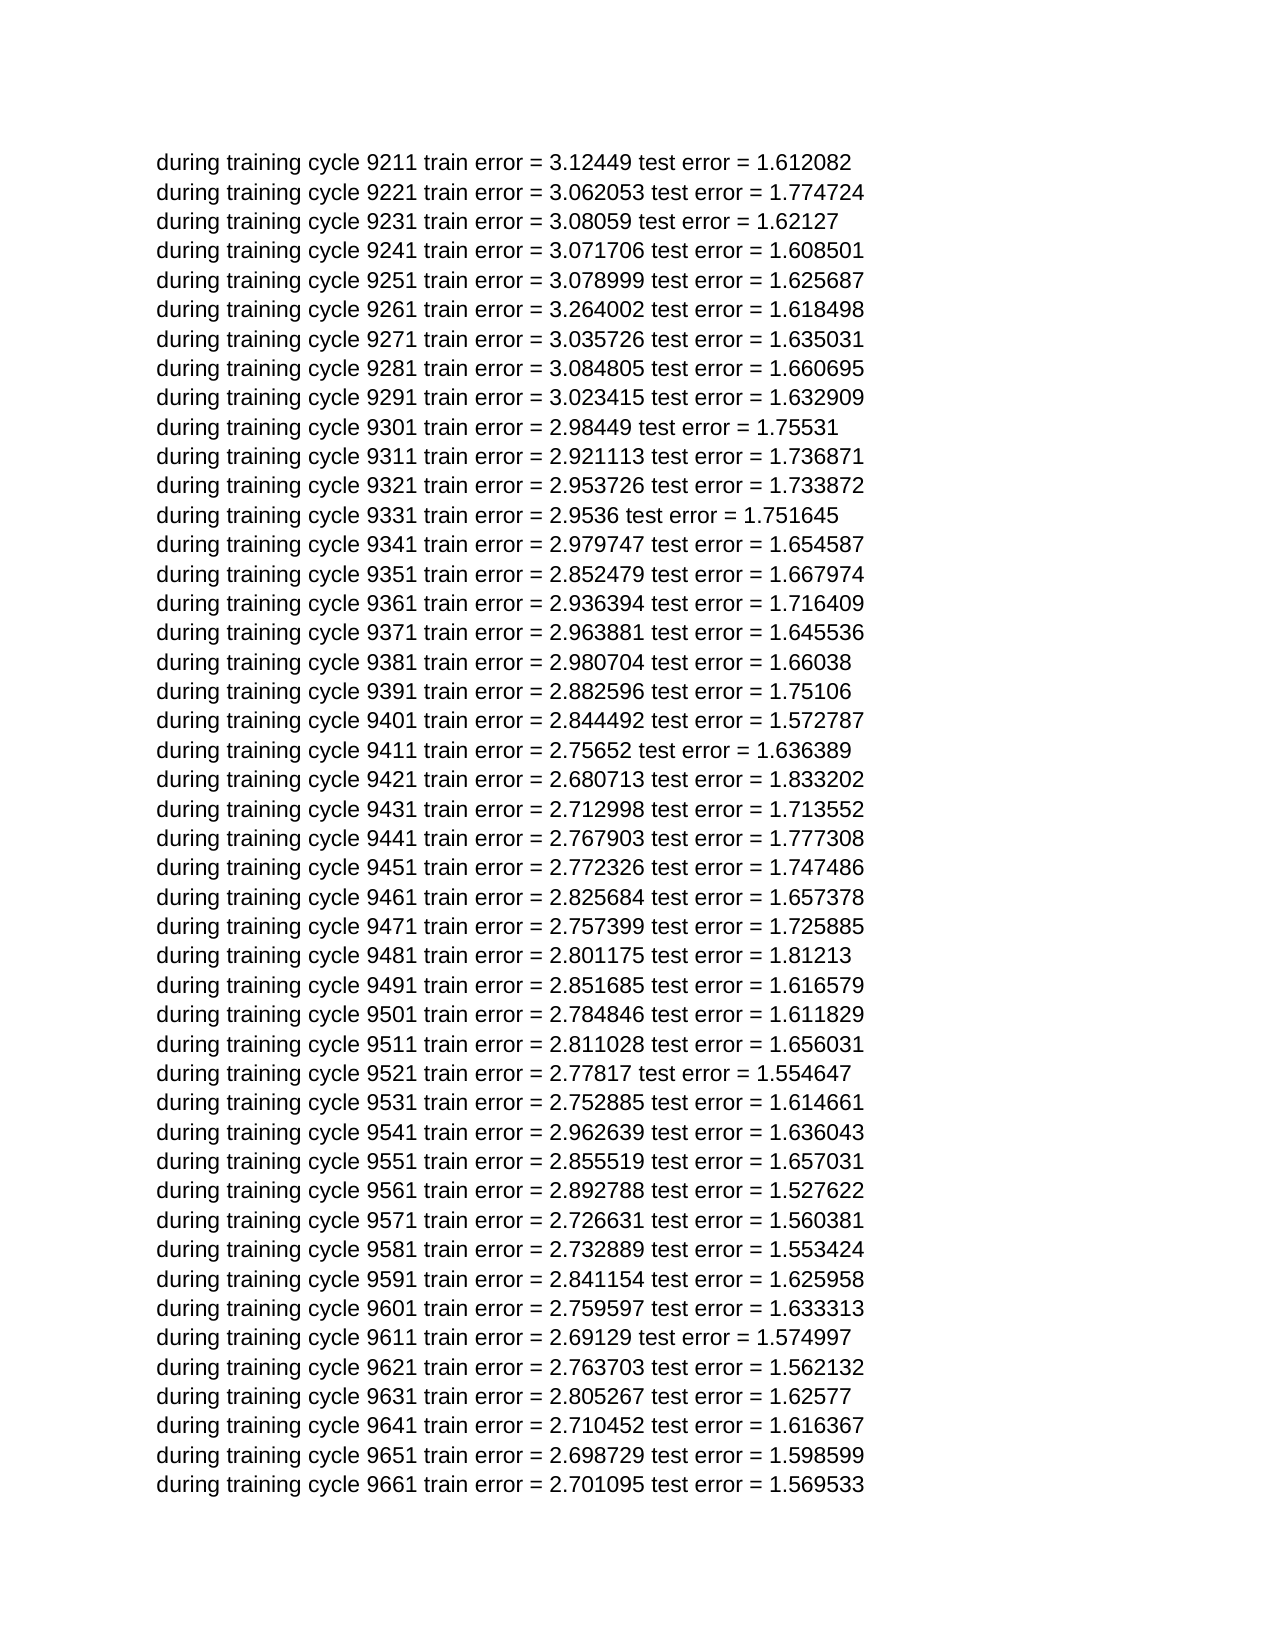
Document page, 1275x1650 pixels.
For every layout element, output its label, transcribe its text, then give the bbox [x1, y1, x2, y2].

text during training cycle 9491 train error = 2.851685 test error = 1.616579 [150, 972, 1125, 998]
text during training cycle 9531 train error = 2.752885 test error = 1.614661 [150, 1090, 1125, 1116]
text during training cycle 9281 train error = 3.084805 test error = 1.660695 [150, 356, 1125, 381]
text during training cycle 9221 train error = 3.062053 test error = 1.774724 [150, 179, 1125, 205]
text during training cycle 9261 train error = 3.264002 test error = 1.618498 [150, 297, 1125, 322]
text during training cycle 9581 train error = 2.732889 test error = 1.553424 [150, 1237, 1125, 1262]
text during training cycle 9241 train error = 3.071706 test error = 1.608501 [150, 238, 1125, 264]
text during training cycle 9381 train error = 2.980704 test error = 1.66038 [150, 649, 1125, 675]
text during training cycle 9611 train error = 2.69129 test error = 1.574997 [150, 1325, 1125, 1351]
text during training cycle 9661 train error = 2.701095 test error = 1.569533 [150, 1472, 1125, 1497]
text during training cycle 9641 train error = 2.710452 test error = 1.616367 [150, 1413, 1125, 1439]
text during training cycle 9651 train error = 2.698729 test error = 1.598599 [150, 1442, 1125, 1468]
text during training cycle 9251 train error = 3.078999 test error = 1.625687 [150, 267, 1125, 293]
text during training cycle 9461 train error = 2.825684 test error = 1.657378 [150, 884, 1125, 910]
text during training cycle 9431 train error = 2.712998 test error = 1.713552 [150, 796, 1125, 822]
text during training cycle 9561 train error = 2.892788 test error = 1.527622 [150, 1178, 1125, 1204]
text during training cycle 9361 train error = 2.936394 test error = 1.716409 [150, 591, 1125, 616]
text during training cycle 9321 train error = 2.953726 test error = 1.733872 [150, 473, 1125, 499]
text during training cycle 9601 train error = 2.759597 test error = 1.633313 [150, 1296, 1125, 1321]
text during training cycle 9471 train error = 2.757399 test error = 1.725885 [150, 914, 1125, 939]
text during training cycle 9301 train error = 2.98449 test error = 1.75531 [150, 414, 1125, 440]
text during training cycle 9481 train error = 2.801175 test error = 1.81213 [150, 943, 1125, 969]
text during training cycle 9351 train error = 2.852479 test error = 1.667974 [150, 561, 1125, 587]
text during training cycle 9441 train error = 2.767903 test error = 1.777308 [150, 826, 1125, 851]
text during training cycle 9621 train error = 2.763703 test error = 1.562132 [150, 1354, 1125, 1380]
text during training cycle 9311 train error = 2.921113 test error = 1.736871 [150, 444, 1125, 469]
text during training cycle 9341 train error = 2.979747 test error = 1.654587 [150, 532, 1125, 557]
text during training cycle 9501 train error = 2.784846 test error = 1.611829 [150, 1002, 1125, 1027]
text during training cycle 9451 train error = 2.772326 test error = 1.747486 [150, 855, 1125, 881]
text during training cycle 9371 train error = 2.963881 test error = 1.645536 [150, 620, 1125, 646]
text during training cycle 9271 train error = 3.035726 test error = 1.635031 [150, 326, 1125, 352]
text during training cycle 9391 train error = 2.882596 test error = 1.75106 [150, 679, 1125, 704]
text during training cycle 9541 train error = 2.962639 test error = 1.636043 [150, 1119, 1125, 1145]
text during training cycle 9411 train error = 2.75652 test error = 1.636389 [150, 737, 1125, 763]
text during training cycle 9291 train error = 3.023415 test error = 1.632909 [150, 385, 1125, 411]
text during training cycle 9331 train error = 2.9536 test error = 1.751645 [150, 502, 1125, 528]
text during training cycle 9521 train error = 2.77817 test error = 1.554647 [150, 1061, 1125, 1086]
text during training cycle 9511 train error = 2.811028 test error = 1.656031 [150, 1031, 1125, 1057]
text during training cycle 9401 train error = 2.844492 test error = 1.572787 [150, 708, 1125, 734]
text during training cycle 9211 train error = 3.12449 test error = 1.612082 [150, 150, 1125, 176]
text during training cycle 9421 train error = 2.680713 test error = 1.833202 [150, 767, 1125, 792]
text during training cycle 9571 train error = 2.726631 test error = 1.560381 [150, 1207, 1125, 1233]
text during training cycle 9591 train error = 2.841154 test error = 1.625958 [150, 1266, 1125, 1292]
text during training cycle 9631 train error = 2.805267 test error = 1.62577 [150, 1384, 1125, 1409]
text during training cycle 9551 train error = 2.855519 test error = 1.657031 [150, 1149, 1125, 1174]
text during training cycle 9231 train error = 3.08059 test error = 1.62127 [150, 209, 1125, 234]
